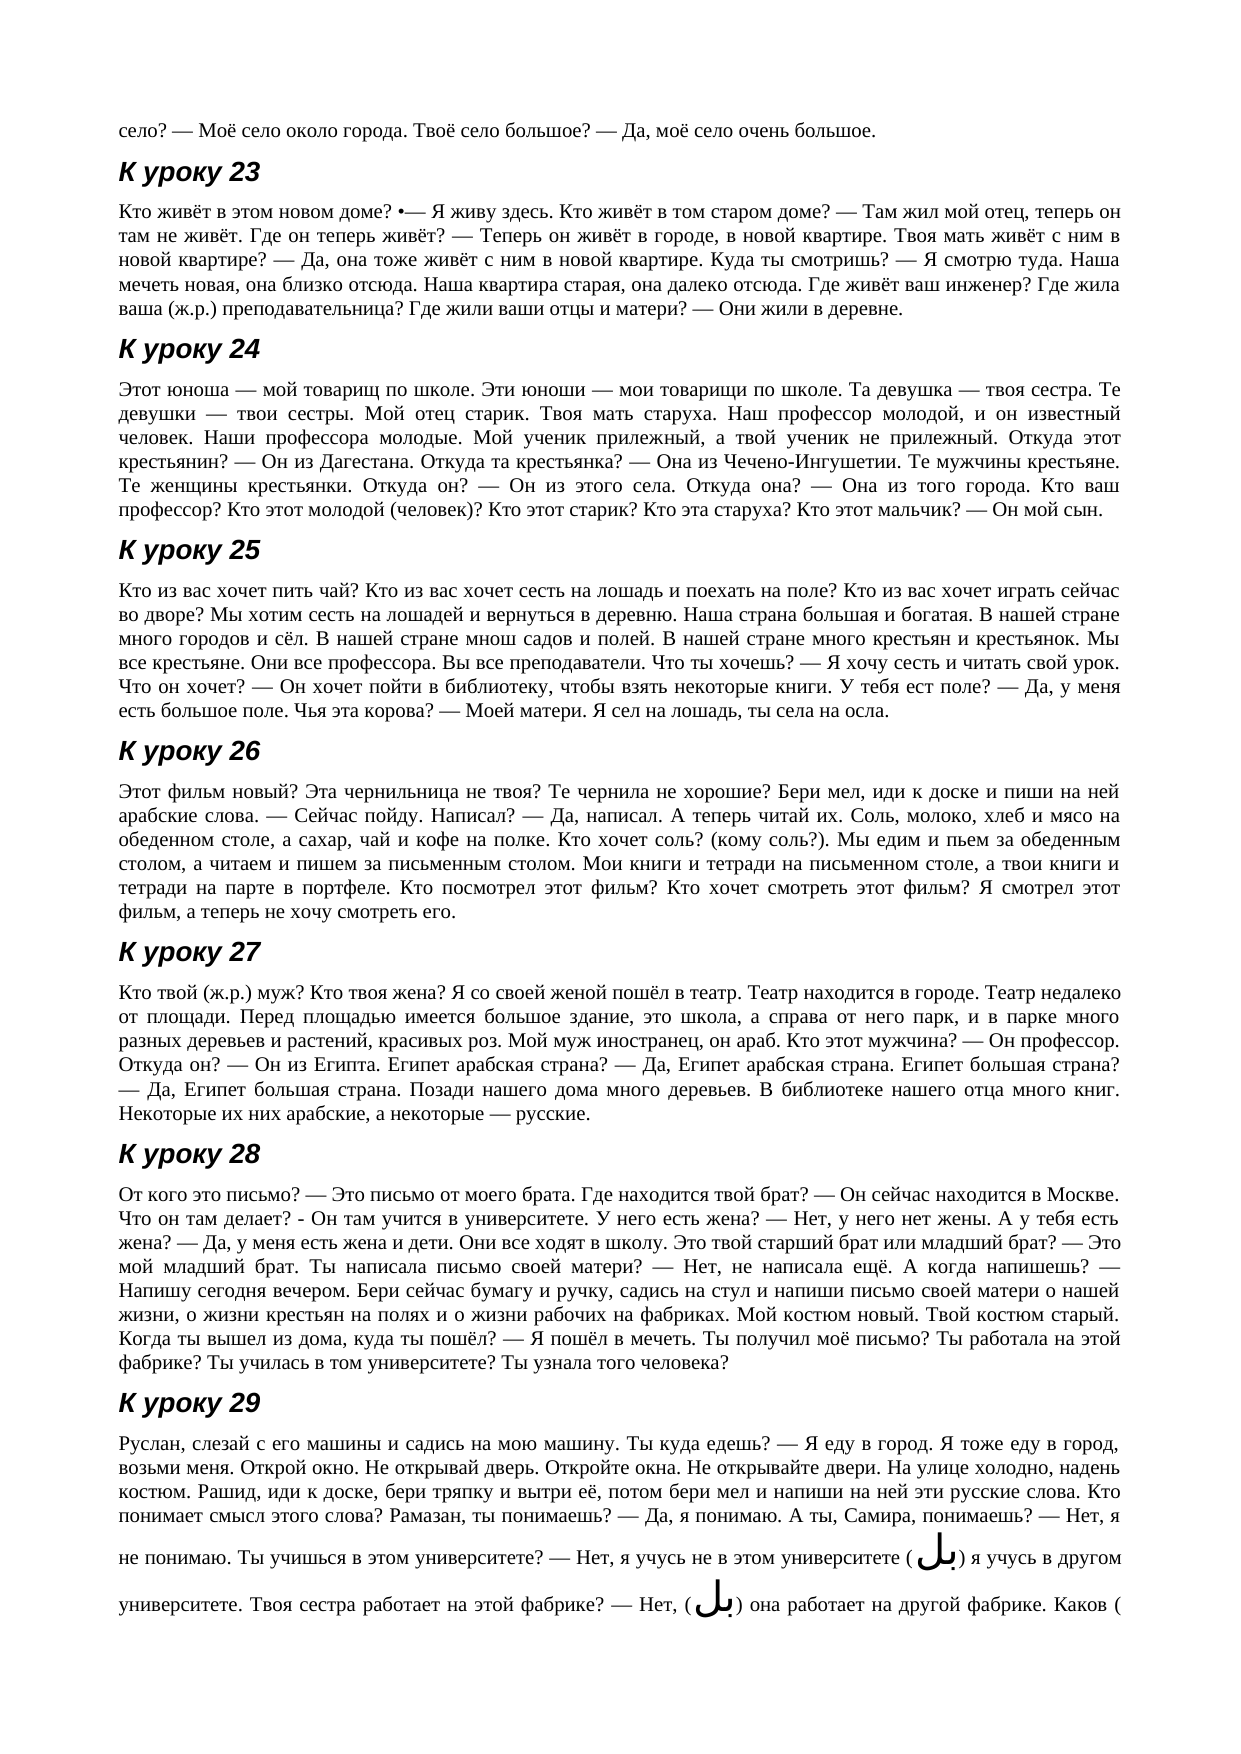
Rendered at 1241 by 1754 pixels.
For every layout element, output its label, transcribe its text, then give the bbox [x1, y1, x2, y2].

text Кто твой (ж.р.) муж? Кто твоя жена? Я со своей женой пошёл в театр. Театр находится в городе. Театр недалеко от площади. Перед площадью имеется большое здание, это школа, а справа от него парк, и в парке много разных деревьев и растений, красивых роз. Мой муж иностранец, он араб. Кто этот мужчина? — Он профессор. Откуда он? — Он из Египта. Египет арабская страна? — Да, Египет арабская страна. Египет большая страна? — Да, Египет большая страна. Позади нашего дома много деревьев. В библиотеке нашего отца много книг. Некоторые их них арабские, а некоторые — русские. [118, 980, 1122, 1124]
text Руслан, слезай с его машины и садись на мою машину. Ты куда едешь? — Я еду в город. Я тоже еду в город, возьми меня. Открой окно. Не открывай дверь. Откройте окна. Не открывайте двери. На улице холодно, надень костюм. Рашид, иди к доске, бери тряпку и вытри её, потом бери мел и напиши на ней эти русские слова. Кто понимает смысл этого слова? Рамазан, ты понимаешь? — Да, я понимаю. А ты, Самира, понимаешь? — Нет, я не понимаю. Ты учишься в этом университете? — Нет, я учусь не в этом университете (بل) я учусь в другом университете. Твоя сестра работает на этой фабрике? — Нет, (بل) она работает на другой фабрике. Каков ( مَا ) смысл этого слова? Объясни его мне, я его не понимаю. Я не знаю арабского языка, я не был в арабских странах. Я знаю только свой язык, аварский, и русский язык, других языков я не знаю. Какие языки ты знаешь? — Я знаю много языков. [118, 1431, 1122, 1622]
subtitle К уроку 23 [118, 155, 1122, 187]
subtitle К уроку 24 [118, 332, 1122, 364]
text Кто живёт в этом новом доме? •— Я живу здесь. Кто живёт в том старом доме? — Там жил мой отец, теперь он там не живёт. Где он теперь живёт? — Теперь он живёт в городе, в новой квартире. Твоя мать живёт с ним в новой квартире? — Да, она тоже живёт с ним в новой квартире. Куда ты смотришь? — Я смотрю туда. Наша мечеть новая, она близко отсюда. Наша квартира старая, она далеко отсюда. Где живёт ваш инженер? Где жила ваша (ж.р.) преподавательница? Где жили ваши отцы и матери? — Они жили в деревне. [118, 199, 1122, 319]
text Этот юноша — мой товарищ по школе. Эти юноши — мои товарищи по школе. Та девушка — твоя сестра. Те девушки — твои сестры. Мой отец старик. Твоя мать старуха. Наш профессор молодой, и он известный человек. Наши профессора молодые. Мой ученик прилеж­ный, а твой ученик не прилежный. Откуда этот крестьянин? — Он из Дагестана. Откуда та крестьянка? — Она из Чечено-Ингушетии. Те мужчины крестьяне. Те женщины крестьянки. Откуда он? — Он из этого села. Откуда она? — Она из того города. Кто ваш профессор? Кто этот молодой (человек)? Кто этот старик? Кто эта старуха? Кто этот мальчик? — Он мой сын. [118, 376, 1122, 521]
subtitle К уроку 26 [118, 734, 1122, 766]
text От кого это письмо? — Это письмо от моего брата. Где находится твой брат? — Он сейчас находится в Москве. Что он там делает? - Он там учится в университете. У него есть жена? — Нет, у него нет жены. А у тебя есть жена? — Да, у меня есть жена и дети. Они все ходят в школу. Это твой старший брат или младший брат? — Это мой младший брат. Ты написала письмо своей матери? — Нет, не написала ещё. А когда напишешь? — Напишу сегодня вечером. Бери сейчас бумагу и ручку, садись на стул и напиши письмо своей матери о нашей жизни, о жизни крестьян на полях и о жизни рабочих на фабриках. Мой костюм новый. Твой костюм старый. Когда ты вышел из дома, куда ты пошёл? — Я пошёл в мечеть. Ты получил моё письмо? Ты работала на этой фабрике? Ты училась в том университете? Ты узнала того человека? [118, 1181, 1122, 1374]
subtitle К уроку 25 [118, 533, 1122, 565]
subtitle К уроку 27 [118, 936, 1122, 968]
subtitle К уроку 28 [118, 1137, 1122, 1169]
text село? — Моё село около города. Твоё село большое? — Да, моё село очень большое. [118, 118, 1122, 142]
text Кто из вас хочет пить чай? Кто из вас хочет сесть на лошадь и поехать на поле? Кто из вас хочет играть сейчас во дворе? Мы хотим сесть на лошадей и вернуться в деревню. Наша страна большая и богатая. В нашей стране много городов и сёл. В нашей стране мнош садов и полей. В нашей стране много крестьян и крестьянок. Мы все крестьяне. Они все профессора. Вы все преподаватели. Что ты хочешь? — Я хочу сесть и читать свой урок. Что он хочет? — Он хочет пойти в библиотеку, чтобы взять некоторые книги. У тебя ест поле? — Да, у меня есть большое поле. Чья эта корова? — Моей матери. Я сел на лошадь, ты села на осла. [118, 578, 1122, 722]
subtitle К уроку 29 [118, 1386, 1122, 1418]
text Этот фильм новый? Эта чернильница не твоя? Те чернила не хорошие? Бери мел, иди к доске и пиши на ней арабские слова. — Сейчас пойду. Написал? — Да, написал. А теперь читай их. Соль, молоко, хлеб и мясо на обеденном столе, а сахар, чай и кофе на полке. Кто хочет соль? (кому соль?). Мы едим и пьем за обеденным столом, а читаем и пишем за письменным столом. Мои книги и тетради на письменном столе, а твои книги и тетради на парте в портфеле. Кто посмотрел этот фильм? Кто хочет смотреть этот фильм? Я смотрел этот фильм, а теперь не хочу смотреть его. [118, 779, 1122, 923]
